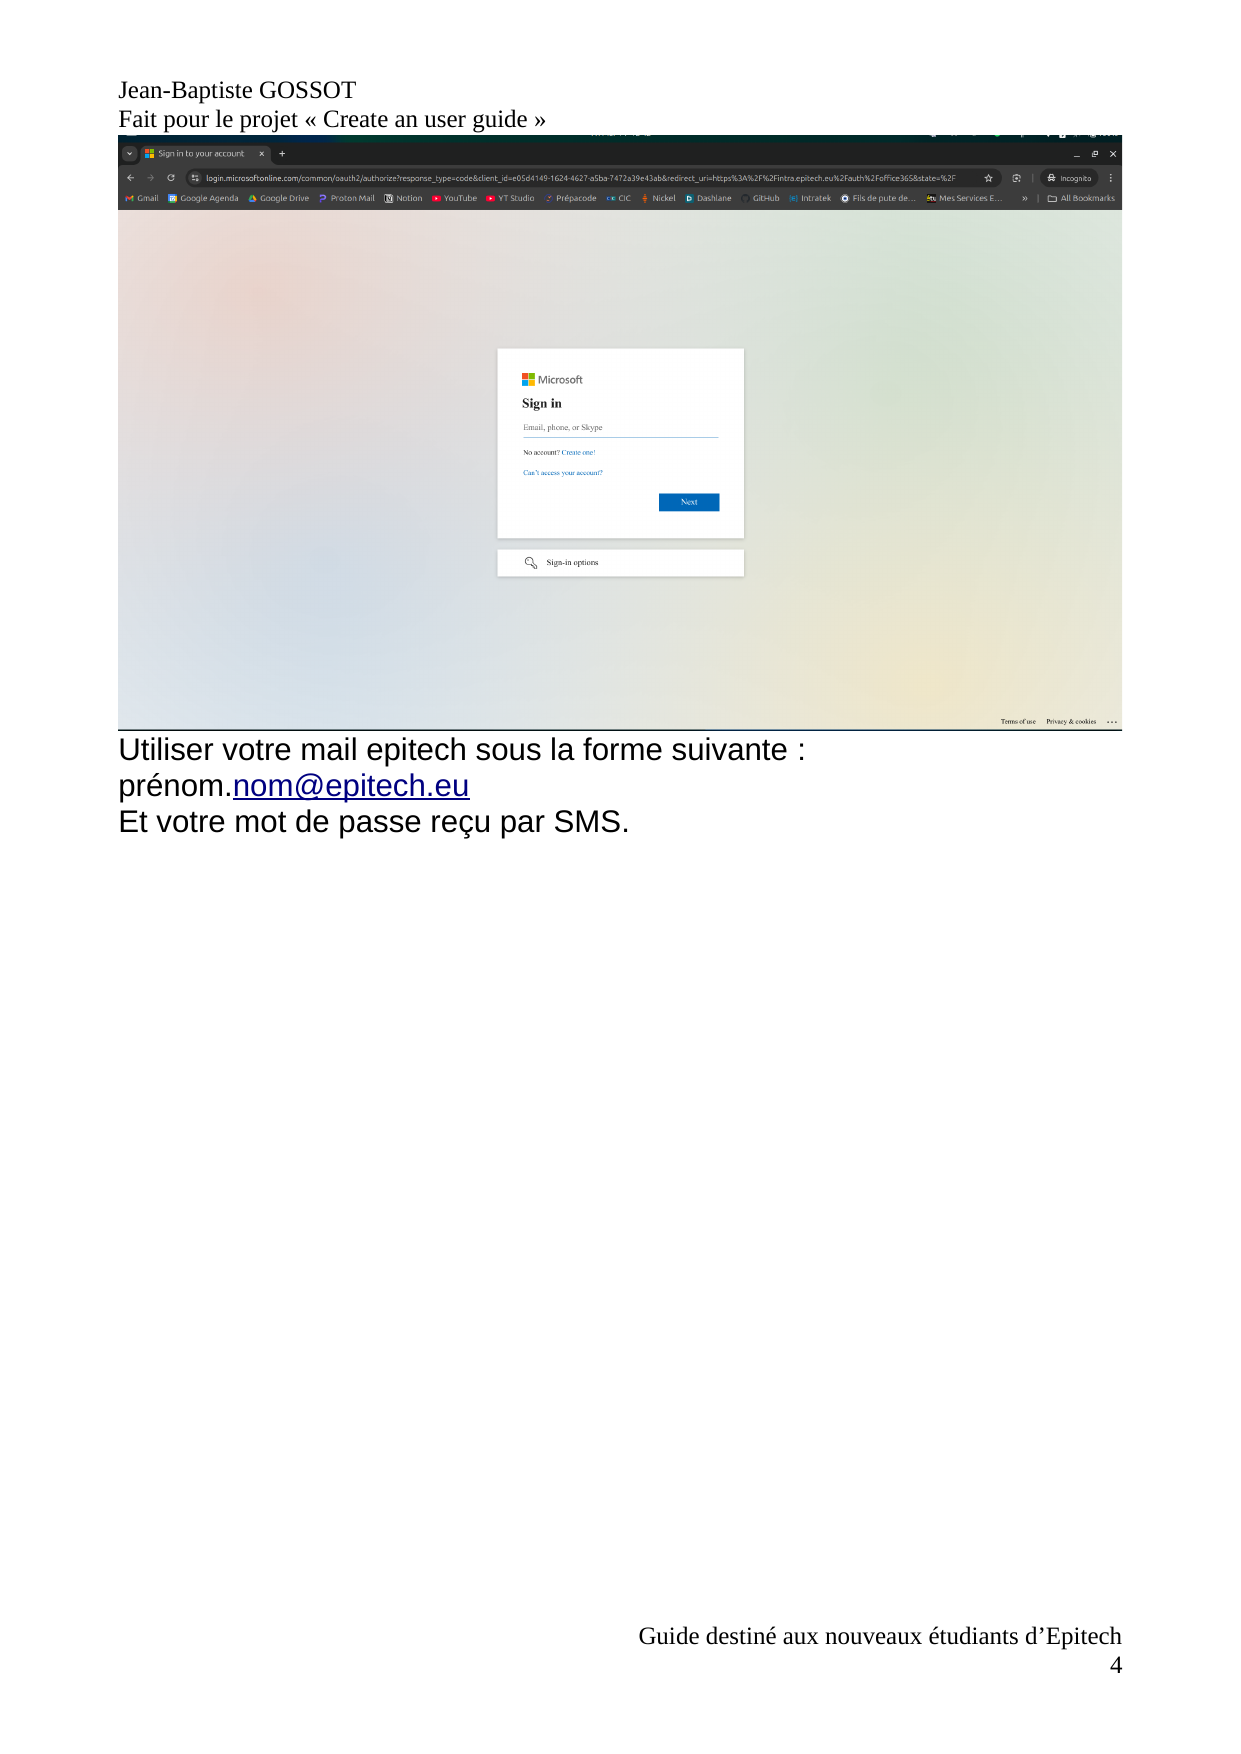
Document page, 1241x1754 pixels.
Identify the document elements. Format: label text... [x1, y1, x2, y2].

text Utiliser votre mail epitech sous la forme suivante : prénom.nom@epitech.eu Et votre mot de passe reçu par SMS. [118, 731, 1122, 839]
